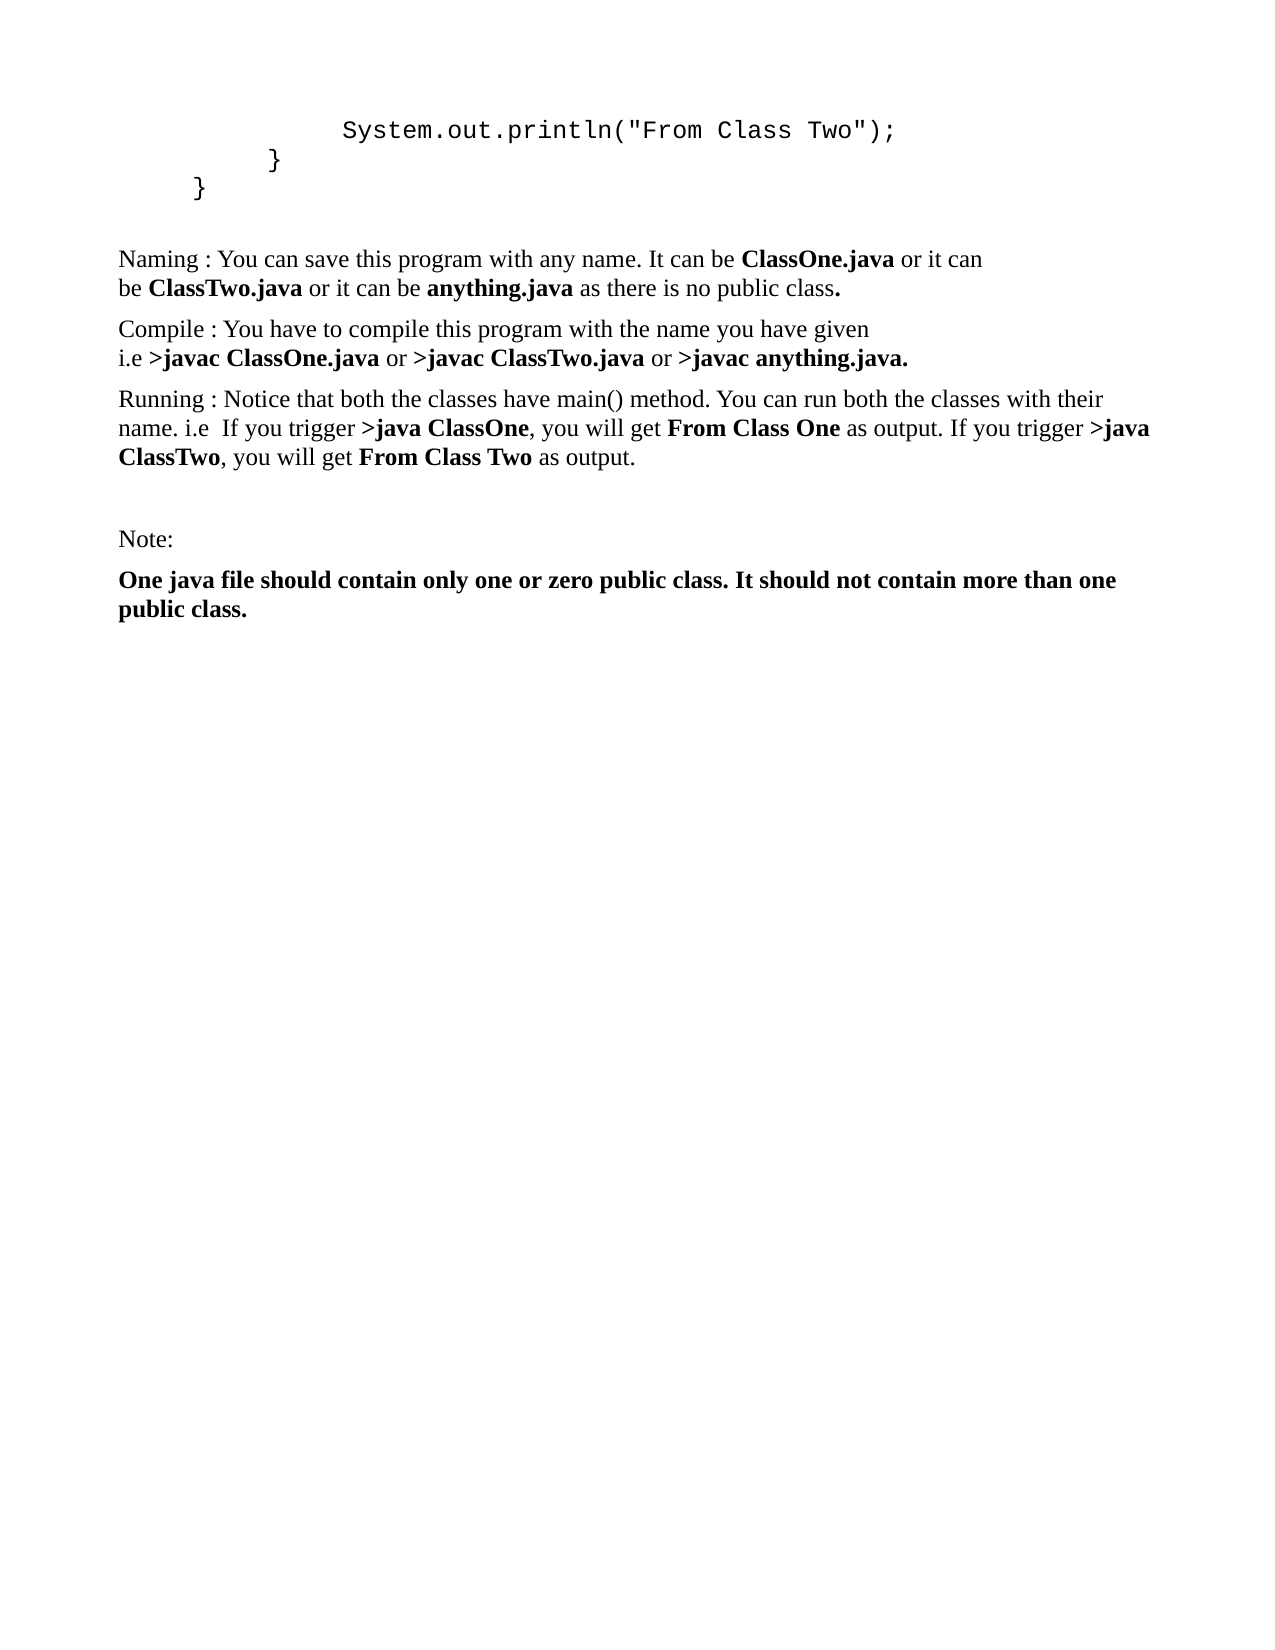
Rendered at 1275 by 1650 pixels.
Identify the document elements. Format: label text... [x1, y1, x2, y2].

text Note: [118, 524, 1157, 553]
text } [192, 175, 1157, 203]
text System.out.println("From Class Two"); [192, 118, 1157, 146]
text Running : Notice that both the classes have main() method. You can run both the classes with their name. i.e If you trigger >java ClassOne, you will get From Class One as output. If you trigger >java ClassTwo, you will get From Class Two as output. [118, 384, 1157, 471]
text } [192, 146, 1157, 175]
text One java file should contain only one or zero public class. It should not contain more than one public class. [118, 566, 1157, 623]
text Compile : You have to compile this program with the name you have given i.e >javac ClassOne.java or >javac ClassTwo.java or >javac anything.java. [118, 314, 1157, 372]
text Naming : You can save this program with any name. It can be ClassOne.java or it can be ClassTwo.java or it can be anything.java as there is no public class. [118, 244, 1157, 302]
